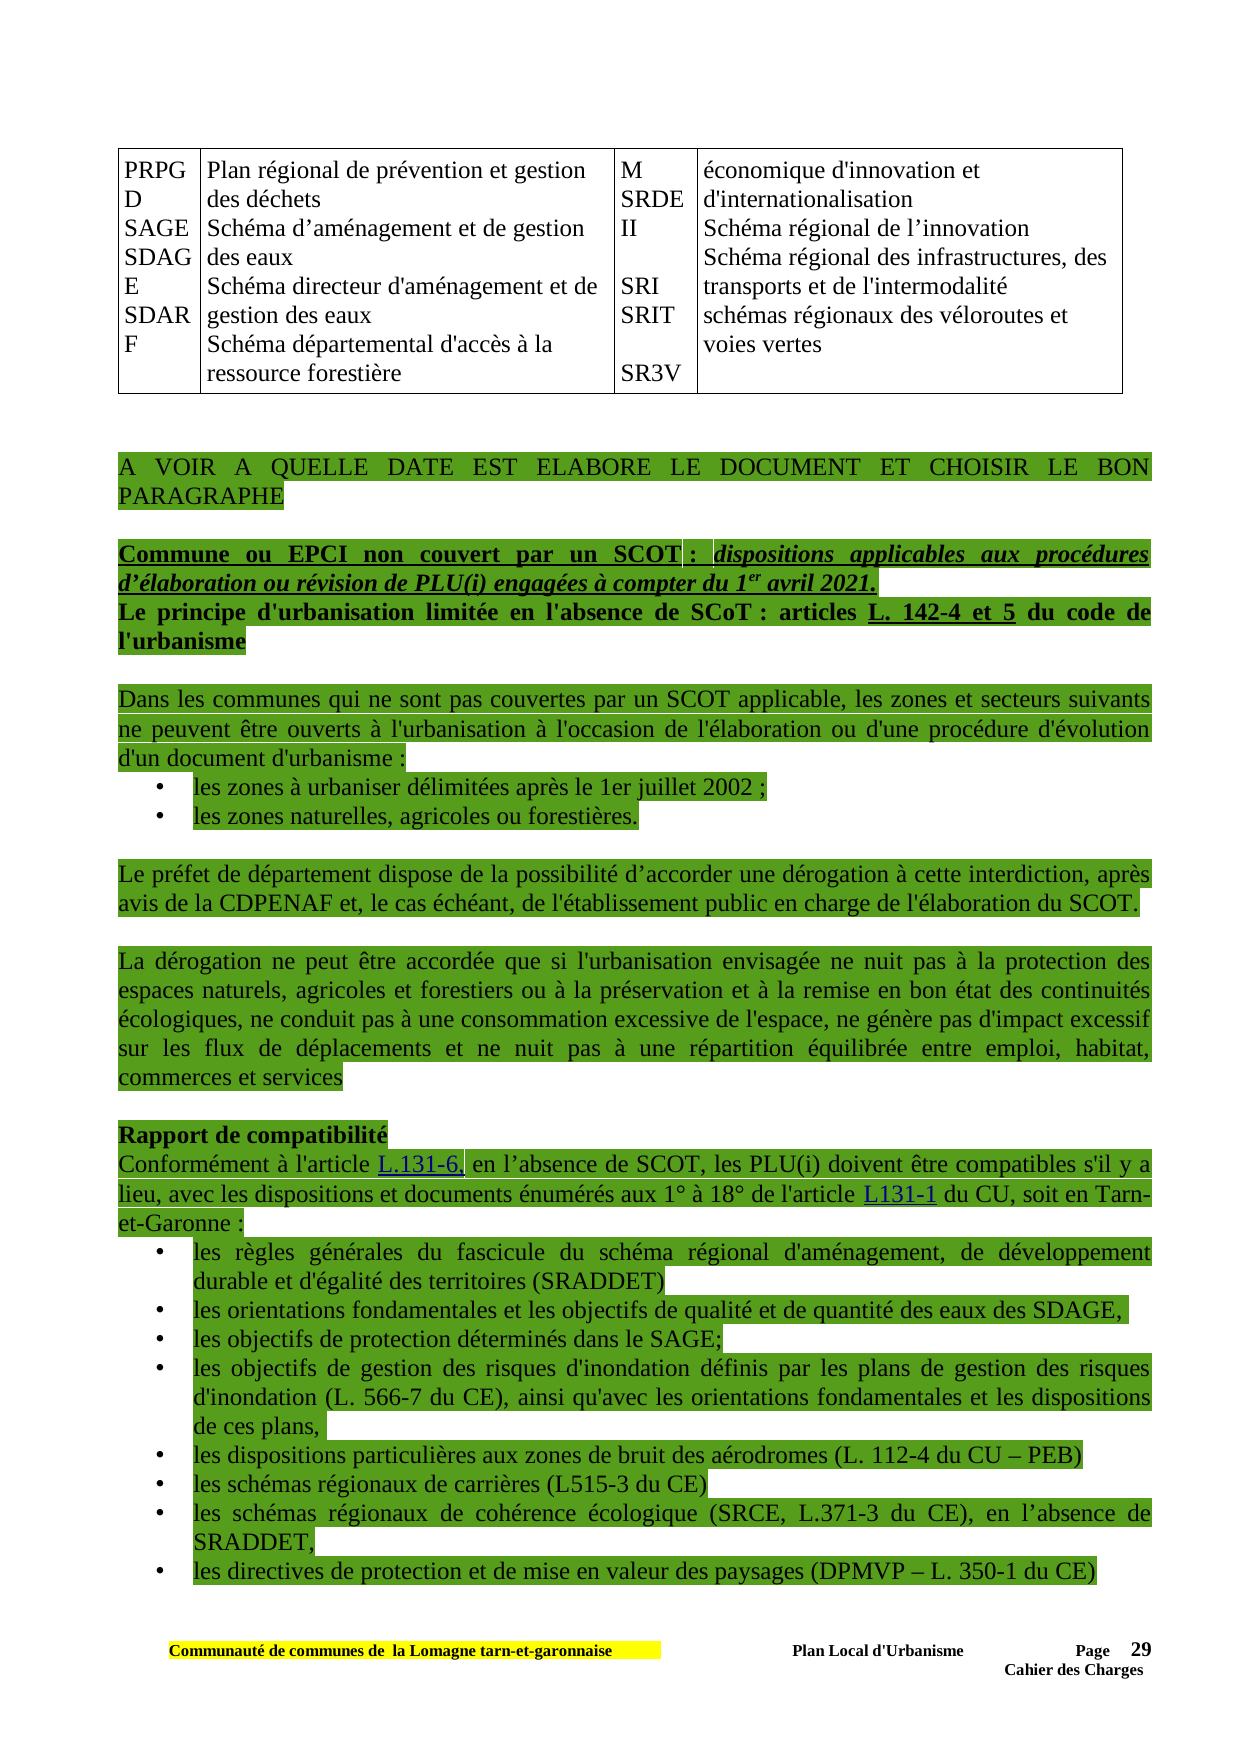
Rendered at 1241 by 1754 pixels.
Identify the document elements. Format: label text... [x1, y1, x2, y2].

list les zones à urbaniser délimitées après le 1er juillet 2002 ; [156, 772, 1152, 801]
text Rapport de compatibilité [118, 1120, 1152, 1149]
list les schémas régionaux de cohérence écologique (SRCE, L.371-3 du CE), en l’absence de SRADDET, [156, 1498, 1152, 1556]
subtitle Commune ou EPCI non couvert par un SCOT : dispositions applicables aux procédures d’élaboration ou révision de PLU(i) engagées à compter du 1er avril 2021. [118, 539, 1152, 597]
text Le préfet de département dispose de la possibilité d’accorder une dérogation à cette interdiction, après avis de la CDPENAF et, le cas échéant, de l'établissement public en charge de l'élaboration du SCOT. [118, 859, 1152, 917]
text A VOIR A QUELLE DATE EST ELABORE LE DOCUMENT ET CHOISIR LE BON PARAGRAPHE [118, 452, 1152, 510]
list les objectifs de gestion des risques d'inondation définis par les plans de gestion des risques d'inondation (L. 566-7 du CE), ainsi qu'avec les orientations fondamentales et les dispositions de ces plans, [156, 1353, 1152, 1440]
list les schémas régionaux de carrières (L515-3 du CE) [156, 1469, 1152, 1498]
list les orientations fondamentales et les objectifs de qualité et de quantité des eaux des SDAGE, [156, 1295, 1152, 1324]
list les règles générales du fascicule du schéma régional d'aménagement, de développement durable et d'égalité des territoires (SRADDET) [156, 1237, 1152, 1295]
text Dans les communes qui ne sont pas couvertes par un SCOT applicable, les zones et secteurs suivants ne peuvent être ouverts à l'urbanisation à l'occasion de l'élaboration ou d'une procédure d'évolution d'un document d'urbanisme : [118, 684, 1152, 772]
text Le principe d'urbanisation limitée en l'absence de SCoT : articles L. 142-4 et 5 du code de l'urbanisme [118, 597, 1152, 655]
table_header PRPGD SAGE SDAGE SDARF [119, 149, 200, 393]
text Conformément à l'article L.131-6, en l’absence de SCOT, les PLU(i) doivent être compatibles s'il y a lieu, avec les dispositions et documents énumérés aux 1° à 18° de l'article L131-1 du CU, soit en Tarn-et-Garonne : [118, 1149, 1152, 1237]
table_header Plan régional de prévention et gestion des déchets Schéma d’aménagement et de gestion des eaux Schéma directeur d'aménagement et de gestion des eaux Schéma départemental d'accès à la ressource forestière [201, 149, 614, 393]
table_header M SRDEII SRI SRIT SR3V [615, 149, 697, 393]
list les dispositions particulières aux zones de bruit des aérodromes (L. 112-4 du CU – PEB) [156, 1440, 1152, 1469]
list les zones naturelles, agricoles ou forestières. [156, 801, 1152, 830]
list les directives de protection et de mise en valeur des paysages (DPMVP – L. 350-1 du CE) [156, 1556, 1152, 1585]
table_header économique d'innovation et d'internationalisation Schéma régional de l’innovation Schéma régional des infrastructures, des transports et de l'intermodalité schémas régionaux des véloroutes et voies vertes [698, 149, 1122, 393]
list les objectifs de protection déterminés dans le SAGE; [156, 1324, 1152, 1353]
text La dérogation ne peut être accordée que si l'urbanisation envisagée ne nuit pas à la protection des espaces naturels, agricoles et forestiers ou à la préservation et à la remise en bon état des continuités écologiques, ne conduit pas à une consommation excessive de l'espace, ne génère pas d'impact excessif sur les flux de déplacements et ne nuit pas à une répartition équilibrée entre emploi, habitat, commerces et services [118, 946, 1152, 1091]
